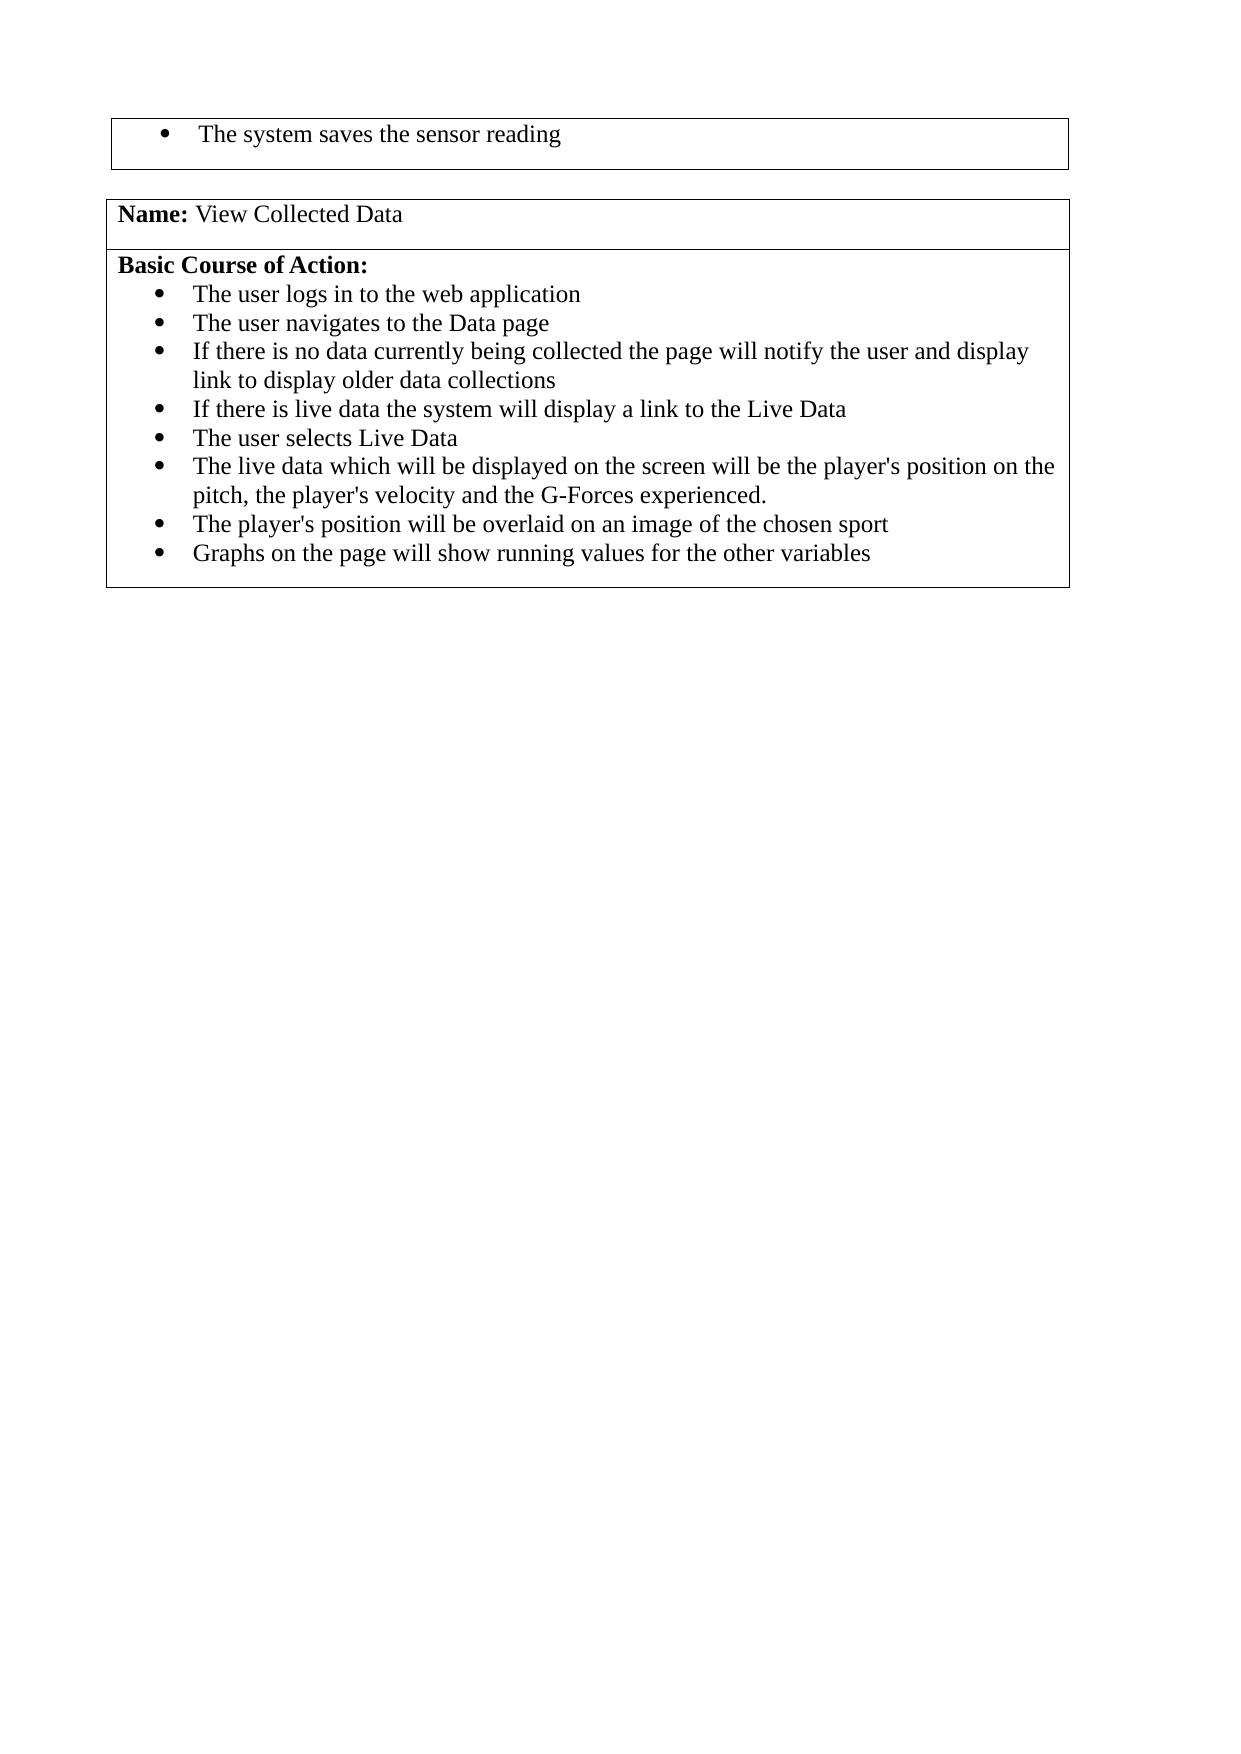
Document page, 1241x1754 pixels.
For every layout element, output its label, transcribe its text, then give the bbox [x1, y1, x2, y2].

table_cell Basic Course of Action: For each reading the database receives The system converts RSSI values into meters The system finds the sensor's x and y values using a given formula The system saves the sensor reading [112, 119, 1068, 169]
table_header Name: View Collected Data [107, 200, 1069, 249]
table_cell Basic Course of Action: The user logs in to the web application The user navigates to the Data page If there is no data currently being collected the page will notify the user and display link to display older data collections If there is live data the system will display a link to the Live Data The user selects Live Data The live data which will be displayed on the screen will be the player's position on the pitch, the player's velocity and the G-Forces experienced. The player's position will be overlaid on an image of the chosen sport Graphs on the page will show running values for the other variables [107, 250, 1069, 587]
